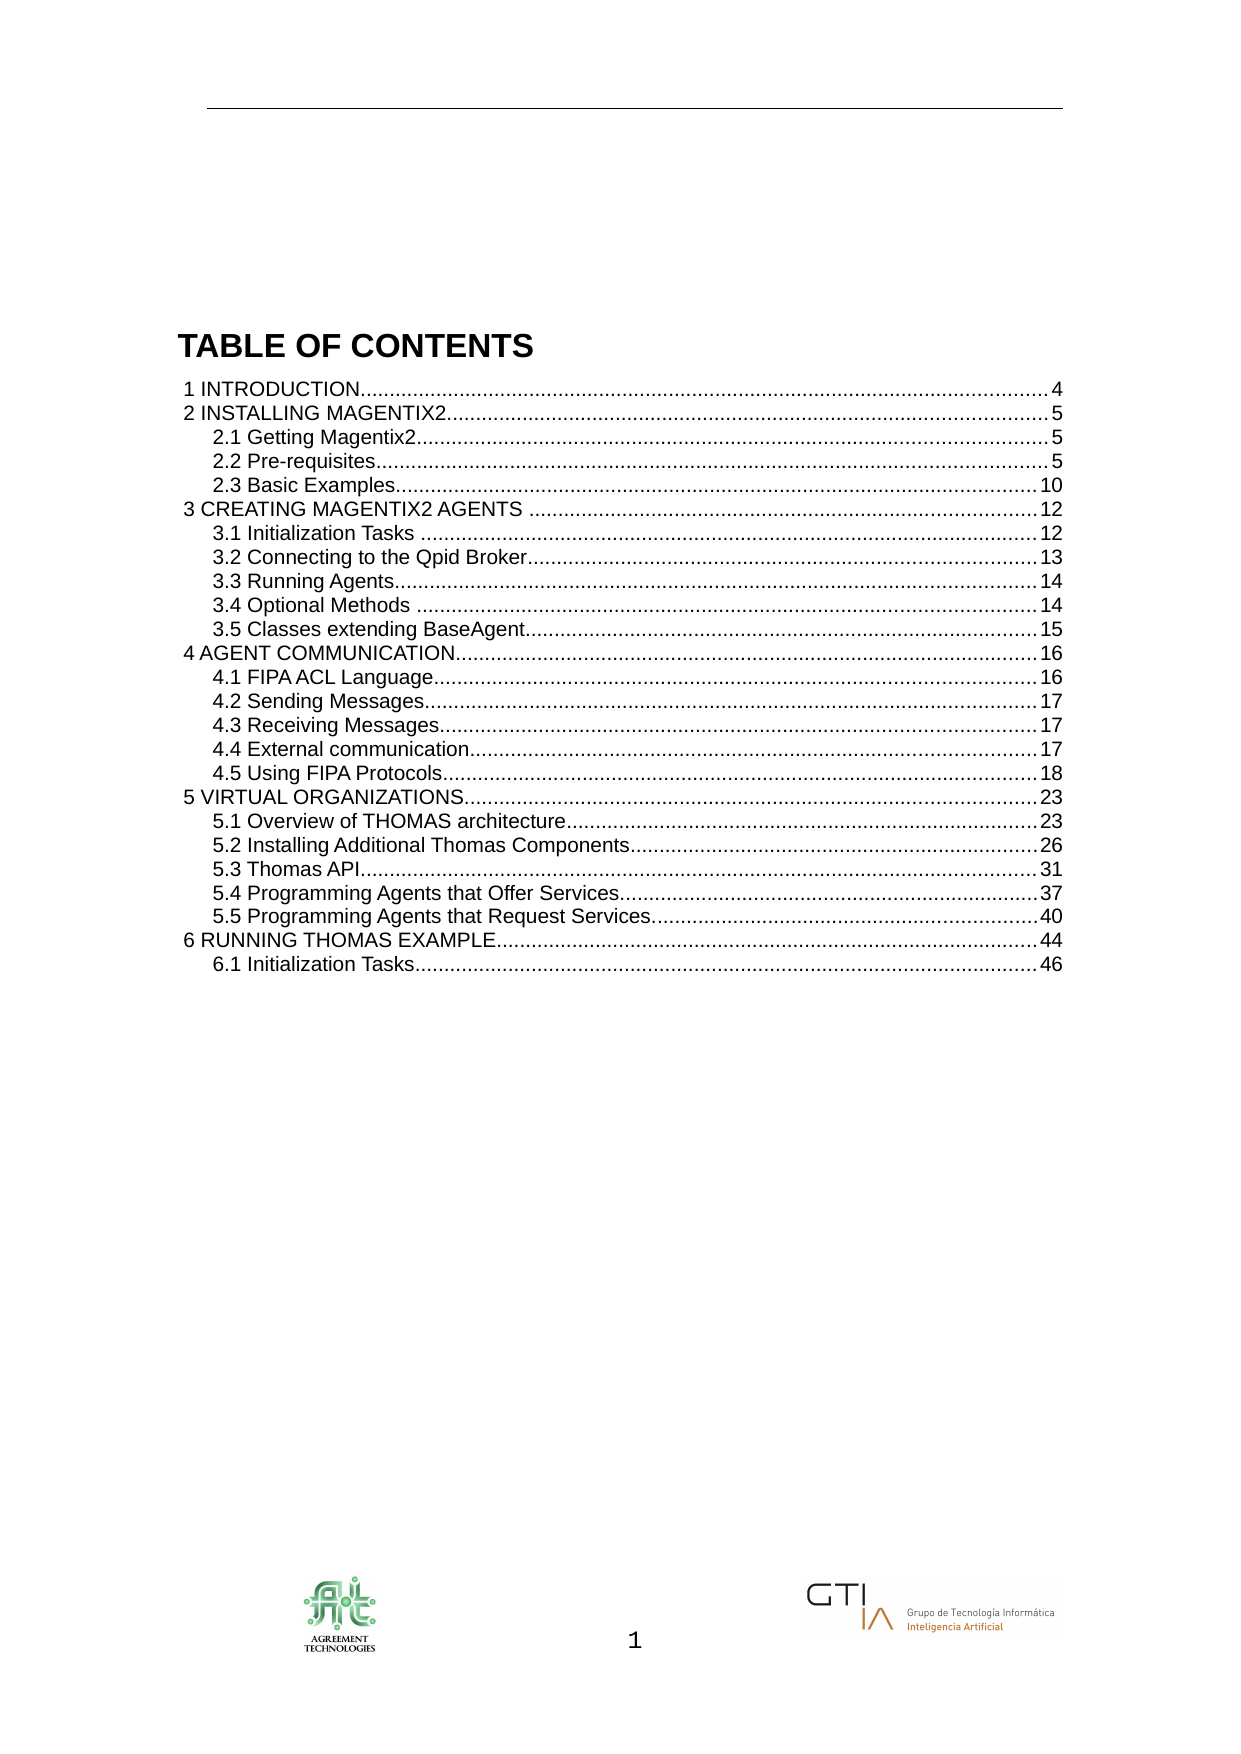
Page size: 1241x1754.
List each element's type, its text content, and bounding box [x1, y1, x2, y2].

text 4.4 External communication 17 [207, 737, 1063, 761]
text 3.2 Connecting to the Qpid Broker 13 [207, 545, 1063, 569]
text 5.1 Overview of THOMAS architecture 23 [207, 808, 1063, 832]
text 6.1 Initialization Tasks 46 [207, 952, 1063, 976]
text 5.5 Programming Agents that Request Services. 40 [207, 904, 1063, 928]
text 4.1 FIPA ACL Language 16 [207, 665, 1063, 689]
text 3.1 Initialization Tasks 12 [207, 521, 1063, 545]
text 4 AGENT COMMUNICATION 16 [177, 641, 1063, 665]
text 3 CREATING MAGENTIX2 AGENTS 12 [177, 497, 1063, 521]
text 2 INSTALLING MAGENTIX2 5 [177, 401, 1063, 425]
text 2.1 Getting Magentix2 5 [207, 425, 1063, 449]
text 5 VIRTUAL ORGANIZATIONS 23 [177, 784, 1063, 808]
text 1 INTRODUCTION 4 [177, 377, 1063, 401]
text 6 RUNNING THOMAS EXAMPLE 44 [177, 928, 1063, 952]
text 4.5 Using FIPA Protocols 18 [207, 761, 1063, 784]
text 5.3 Thomas API 31 [207, 856, 1063, 880]
text 2.2 Pre-requisites 5 [207, 449, 1063, 473]
text 3.5 Classes extending BaseAgent 15 [207, 617, 1063, 641]
text 5.2 Installing Additional Thomas Components 26 [207, 832, 1063, 856]
text 3.4 Optional Methods 14 [207, 593, 1063, 617]
picture [299, 1573, 380, 1657]
text 3.3 Running Agents 14 [207, 569, 1063, 593]
subtitle TABLE OF CONTENTS [177, 326, 1063, 365]
text 5.4 Programming Agents that Offer Services. 37 [207, 880, 1063, 904]
text 4.3 Receiving Messages 17 [207, 713, 1063, 737]
text 4.2 Sending Messages 17 [207, 689, 1063, 713]
text 2.3 Basic Examples 10 [207, 473, 1063, 497]
picture [797, 1573, 1063, 1642]
